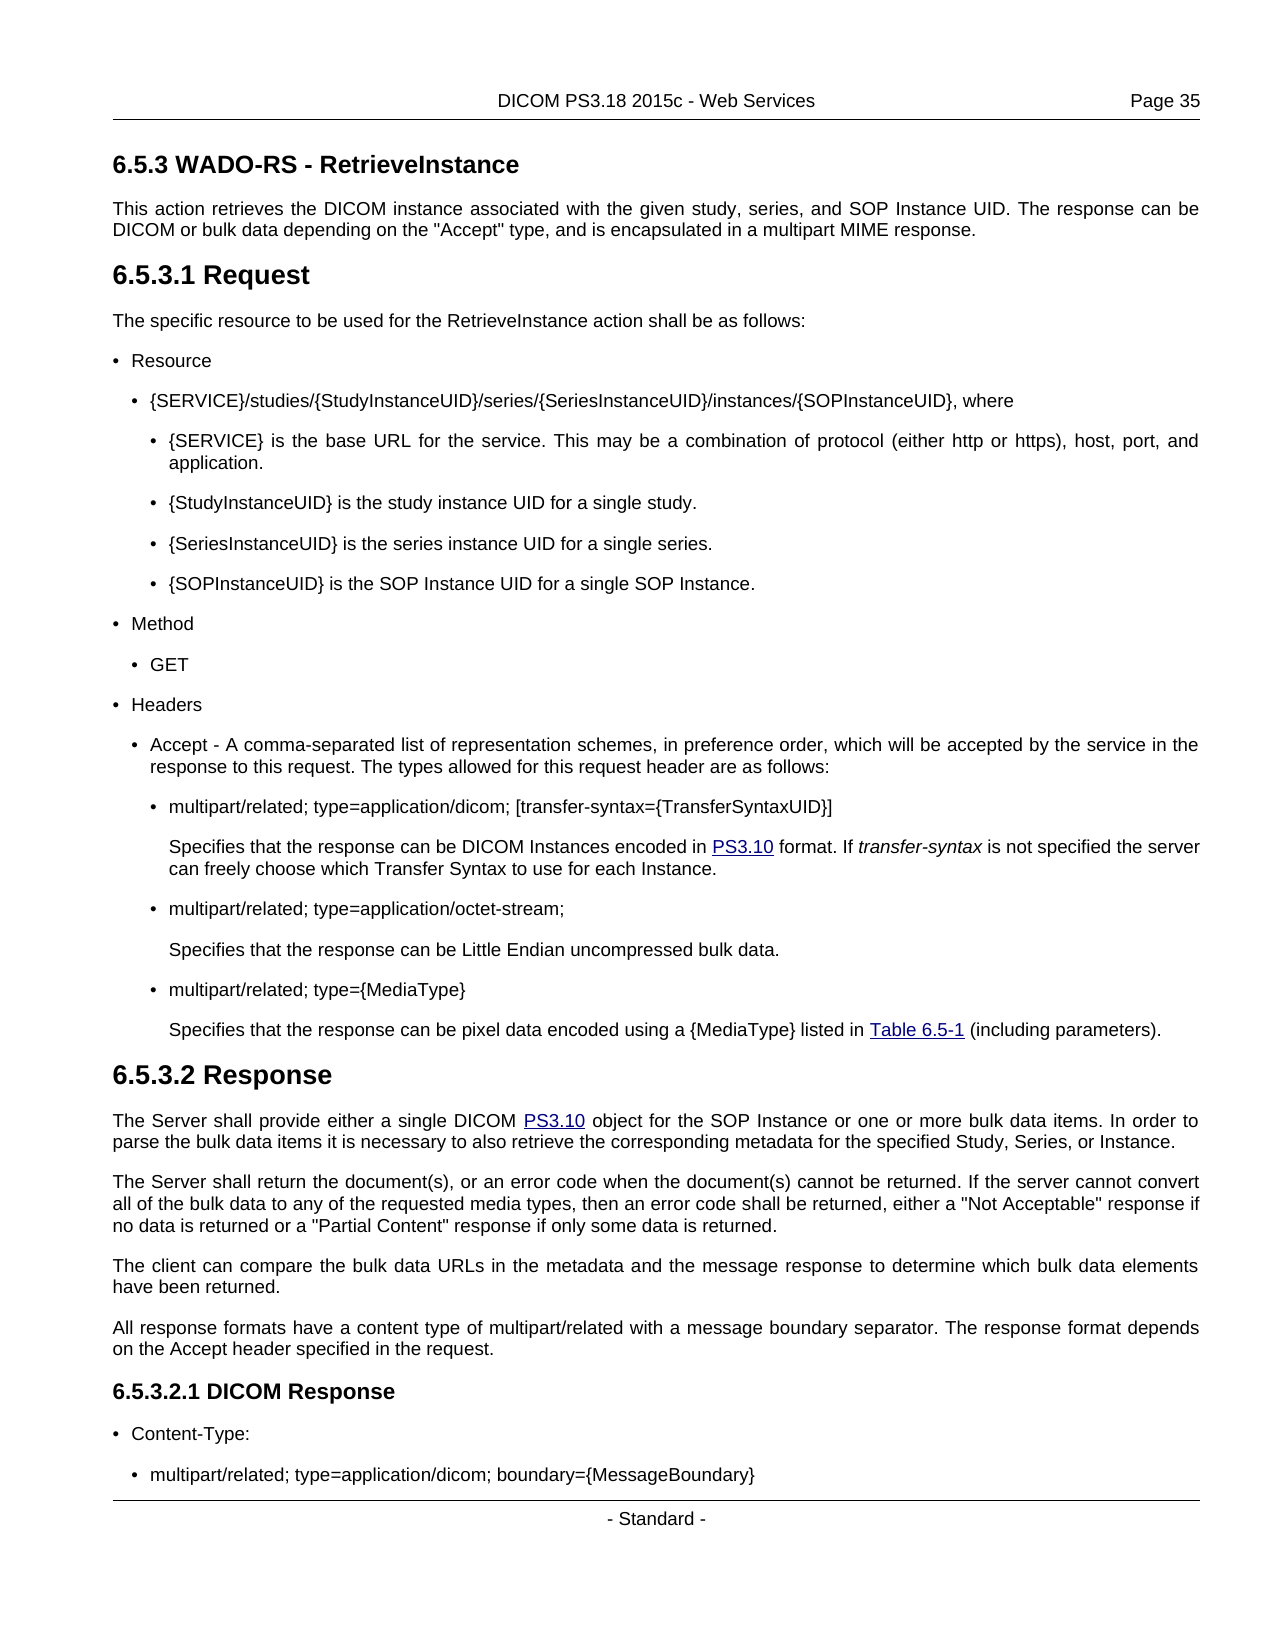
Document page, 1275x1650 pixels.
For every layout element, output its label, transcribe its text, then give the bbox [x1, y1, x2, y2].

list Headers [112, 694, 1200, 715]
list Specifies that the response can be pixel data encoded using a {MediaType} listed in Table 6.5-1 (including parameters). [150, 1019, 1200, 1041]
text The specific resource to be used for the RetrieveInstance action shall be as follows: [112, 309, 1200, 331]
list multipart/related; type=application/octet-stream; [150, 898, 1200, 920]
list Content-Type: [112, 1423, 1200, 1444]
list Method [112, 613, 1200, 635]
text 6.5.3.1 Request [112, 259, 1200, 291]
list Specifies that the response can be DICOM Instances encoded in PS3.10 format. If transfer-syntax is not specified the server can freely choose which Transfer Syntax to use for each Instance. [150, 836, 1200, 879]
list multipart/related; type=application/dicom; [transfer-syntax={TransferSyntaxUID}] [150, 796, 1200, 817]
text The Server shall provide either a single DICOM PS3.10 object for the SOP Instance or one or more bulk data items. In order to parse the bulk data items it is necessary to also retrieve the corresponding metadata for the specified Study, Series, or Instance. [112, 1109, 1200, 1152]
text All response formats have a content type of multipart/related with a message boundary separator. The response format depends on the Accept header specified in the request. [112, 1317, 1200, 1360]
list Specifies that the response can be Little Endian uncompressed bulk data. [150, 938, 1200, 960]
list {SeriesInstanceUID} is the series instance UID for a single series. [150, 532, 1200, 554]
text 6.5.3 WADO-RS - RetrieveInstance [112, 150, 1200, 179]
list Accept - A comma-separated list of representation schemes, in preference order, which will be accepted by the service in the response to this request. The types allowed for this request header are as follows: [131, 734, 1200, 777]
text 6.5.3.2.1 DICOM Response [112, 1378, 1200, 1404]
list GET [131, 653, 1200, 675]
list multipart/related; type=application/dicom; boundary={MessageBoundary} [131, 1463, 1200, 1485]
list multipart/related; type={MediaType} [150, 979, 1200, 1000]
list {SOPInstanceUID} is the SOP Instance UID for a single SOP Instance. [150, 573, 1200, 594]
text The Server shall return the document(s), or an error code when the document(s) cannot be returned. If the server cannot convert all of the bulk data to any of the requested media types, then an error code shall be returned, either a "Not Acceptable" response if no data is returned or a "Partial Content" response if only some data is returned. [112, 1171, 1200, 1236]
text This action retrieves the DICOM instance associated with the given study, series, and SOP Instance UID. The response can be DICOM or bulk data depending on the "Accept" type, and is encapsulated in a multipart MIME response. [112, 197, 1200, 241]
list {SERVICE}/studies/{StudyInstanceUID}/series/{SeriesInstanceUID}/instances/{SOPInstanceUID}, where [131, 390, 1200, 412]
text The client can compare the bulk data URLs in the metadata and the message response to determine which bulk data elements have been returned. [112, 1255, 1200, 1298]
text 6.5.3.2 Response [112, 1059, 1200, 1091]
list Resource [112, 350, 1200, 371]
list {SERVICE} is the base URL for the service. This may be a combination of protocol (either http or https), host, port, and application. [150, 430, 1200, 473]
list {StudyInstanceUID} is the study instance UID for a single study. [150, 492, 1200, 514]
